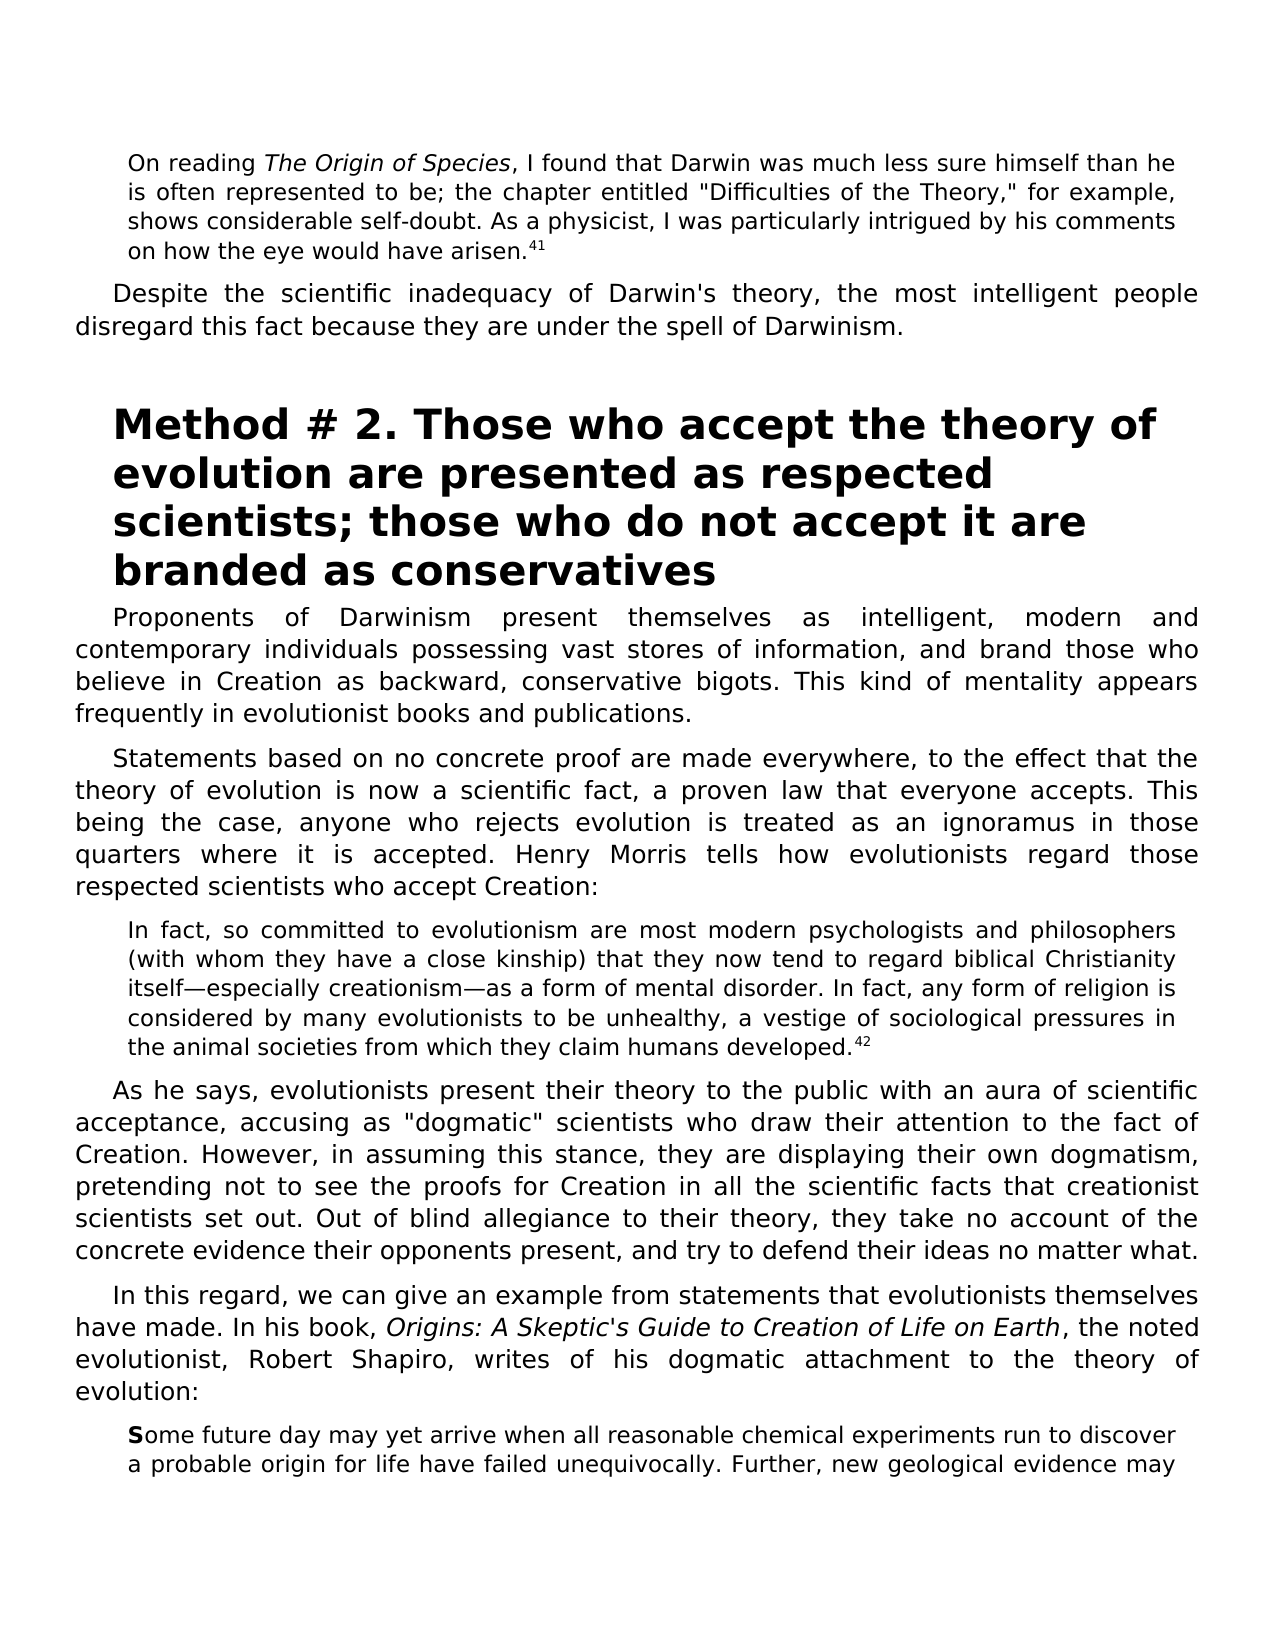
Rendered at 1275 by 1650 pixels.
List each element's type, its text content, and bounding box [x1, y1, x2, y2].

text In fact, so committed to evolutionism are most modern psychologists and philosophers (with whom they have a close kinship) that they now tend to regard biblical Christianity itself—especially creationism—as a form of mental disorder. In fact, any form of religion is considered by many evolutionists to be unhealthy, a vestige of sociological pressures in the animal societies from which they claim humans developed.42 [127, 917, 1177, 1061]
text In this regard, we can give an example from statements that evolutionists themselves have made. In his book, Origins: A Skeptic's Guide to Creation of Life on Earth, the noted evolutionist, Robert Shapiro, writes of his dogmatic attachment to the theory of evolution: [75, 1281, 1200, 1406]
text Some future day may yet arrive when all reasonable chemical experiments run to discover a probable origin for life have failed unequivocally. Further, new geological evidence may [127, 1422, 1177, 1478]
text Statements based on no concrete proof are made everywhere, to the effect that the theory of evolution is now a scientific fact, a proven law that everyone accepts. This being the case, anyone who rejects evolution is treated as an ignoramus in those quarters where it is accepted. Henry Morris tells how evolutionists regard those respected scientists who accept Creation: [75, 744, 1200, 902]
text Despite the scientific inadequacy of Darwin's theory, the most intelligent people disregard this fact because they are under the spell of Darwinism. [75, 279, 1200, 341]
subtitle Method # 2. Those who accept the theory of evolution are presented as respected scientists; those who do not accept it are branded as conservatives [112, 401, 1200, 595]
text Proponents of Darwinism present themselves as intelligent, modern and contemporary individuals possessing vast stores of information, and brand those who believe in Creation as backward, conservative bigots. This kind of mentality appears frequently in evolutionist books and publications. [75, 603, 1200, 729]
text As he says, evolutionists present their theory to the public with an aura of scientific acceptance, accusing as "dogmatic" scientists who draw their attention to the fact of Creation. However, in assuming this stance, they are displaying their own dogmatism, pretending not to see the proofs for Creation in all the scientific facts that creationist scientists set out. Out of blind allegiance to their theory, they take no account of the concrete evidence their opponents present, and try to defend their ideas no matter what. [75, 1076, 1200, 1266]
text On reading The Origin of Species, I found that Darwin was much less sure himself than he is often represented to be; the chapter entitled "Difficulties of the Theory," for example, shows considerable self-doubt. As a physicist, I was particularly intrigued by his comments on how the eye would have arisen.41 [127, 150, 1177, 264]
